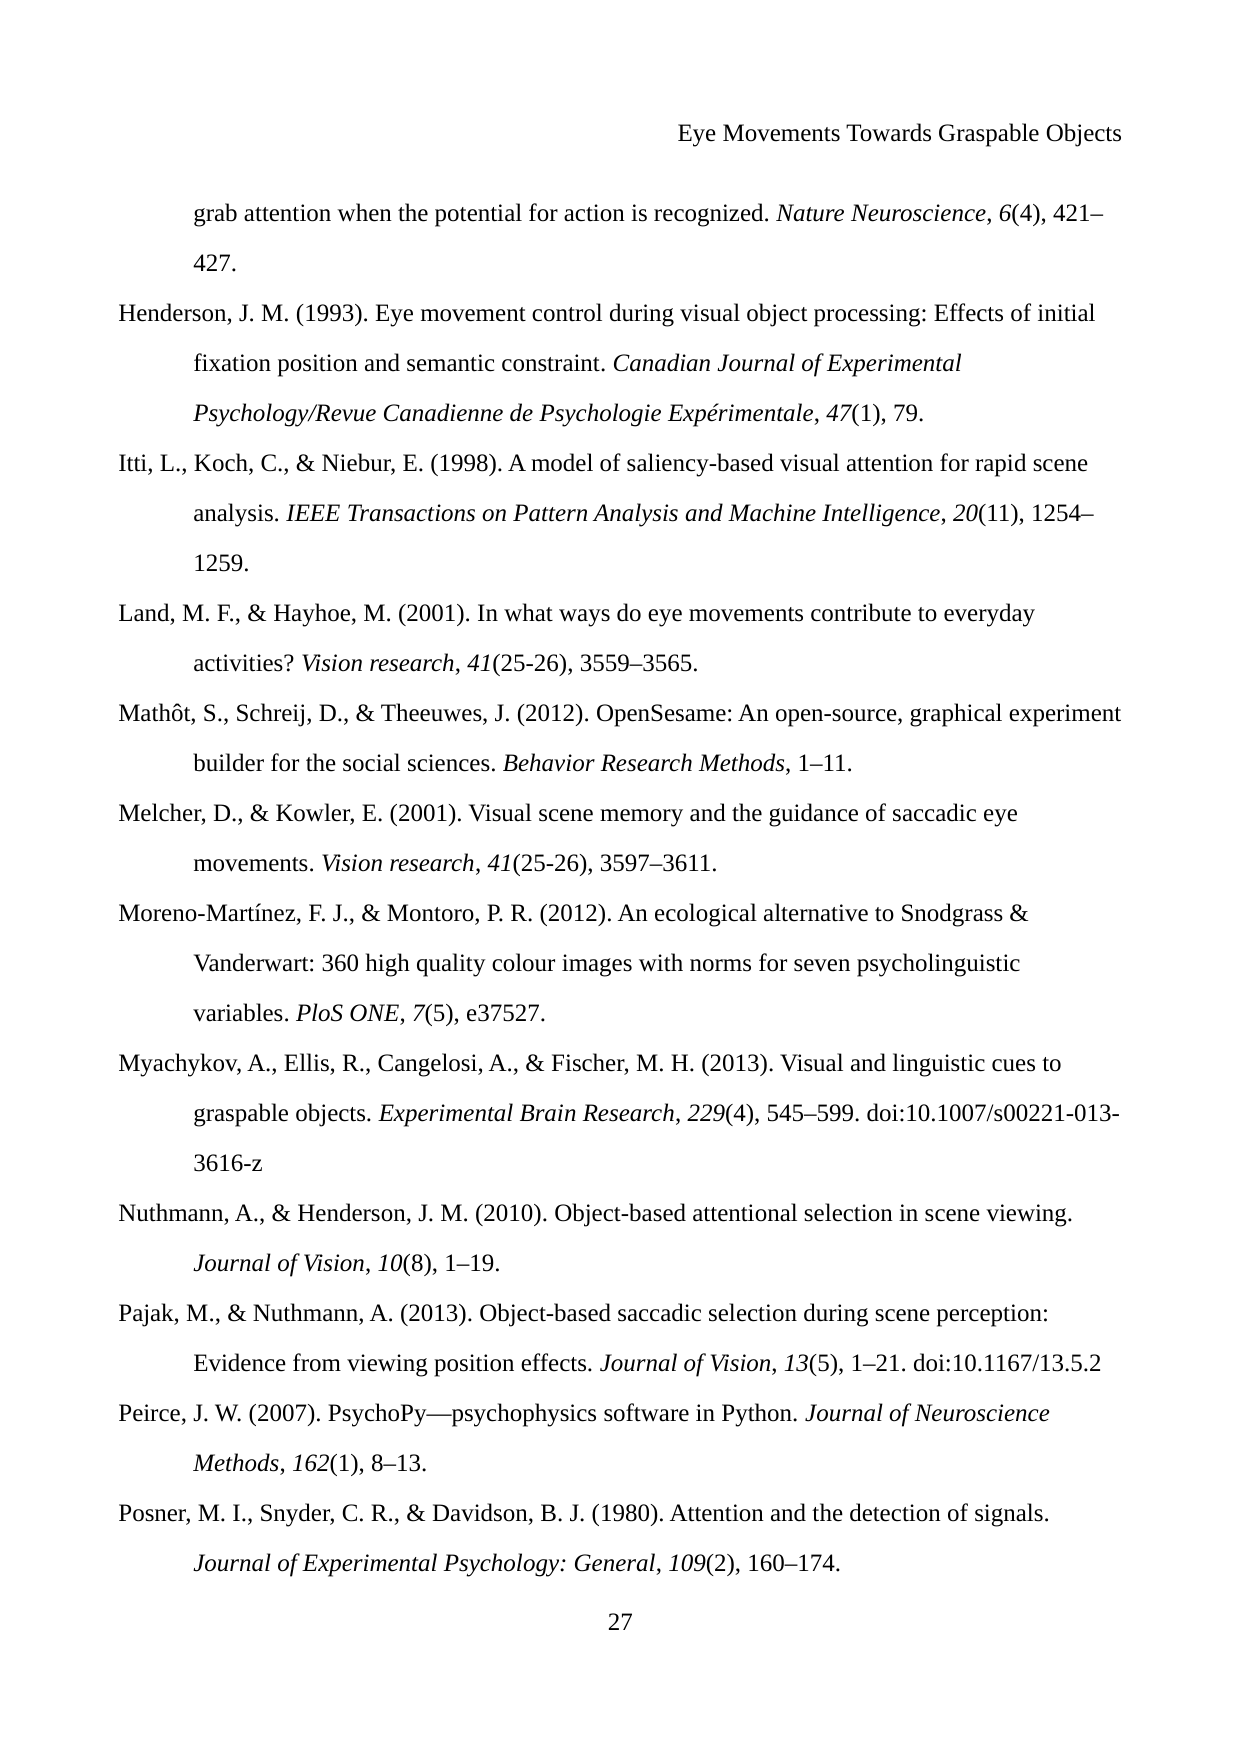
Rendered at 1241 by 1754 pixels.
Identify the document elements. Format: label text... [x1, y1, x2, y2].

text Henderson, J. M. (1993). Eye movement control during visual object processing: Effects of initial fixation position and semantic constraint. Canadian Journal of Experimental Psychology/Revue Canadienne de Psychologie Expérimentale, 47(1), 79. [118, 276, 1122, 426]
text Nuthmann, A., & Henderson, J. M. (2010). Object-based attentional selection in scene viewing. Journal of Vision, 10(8), 1–19. [118, 1176, 1122, 1276]
text grab attention when the potential for action is recognized. Nature Neuroscience, 6(4), 421–427. [118, 176, 1122, 276]
text Pajak, M., & Nuthmann, A. (2013). Object-based saccadic selection during scene perception: Evidence from viewing position effects. Journal of Vision, 13(5), 1–21. doi:10.1167/13.5.2 [118, 1276, 1122, 1376]
text Land, M. F., & Hayhoe, M. (2001). In what ways do eye movements contribute to everyday activities? Vision research, 41(25-26), 3559–3565. [118, 576, 1122, 676]
text Mathôt, S., Schreij, D., & Theeuwes, J. (2012). OpenSesame: An open-source, graphical experiment builder for the social sciences. Behavior Research Methods, 1–11. [118, 676, 1122, 776]
text Moreno-Martínez, F. J., & Montoro, P. R. (2012). An ecological alternative to Snodgrass & Vanderwart: 360 high quality colour images with norms for seven psycholinguistic variables. PloS ONE, 7(5), e37527. [118, 876, 1122, 1026]
text Posner, M. I., Snyder, C. R., & Davidson, B. J. (1980). Attention and the detection of signals. Journal of Experimental Psychology: General, 109(2), 160–174. [118, 1476, 1122, 1576]
text Melcher, D., & Kowler, E. (2001). Visual scene memory and the guidance of saccadic eye movements. Vision research, 41(25-26), 3597–3611. [118, 776, 1122, 876]
text Myachykov, A., Ellis, R., Cangelosi, A., & Fischer, M. H. (2013). Visual and linguistic cues to graspable objects. Experimental Brain Research, 229(4), 545–599. doi:10.1007/s00221-013-3616-z [118, 1026, 1122, 1176]
text Peirce, J. W. (2007). PsychoPy—psychophysics software in Python. Journal of Neuroscience Methods, 162(1), 8–13. [118, 1376, 1122, 1476]
text Itti, L., Koch, C., & Niebur, E. (1998). A model of saliency-based visual attention for rapid scene analysis. IEEE Transactions on Pattern Analysis and Machine Intelligence, 20(11), 1254–1259. [118, 426, 1122, 576]
